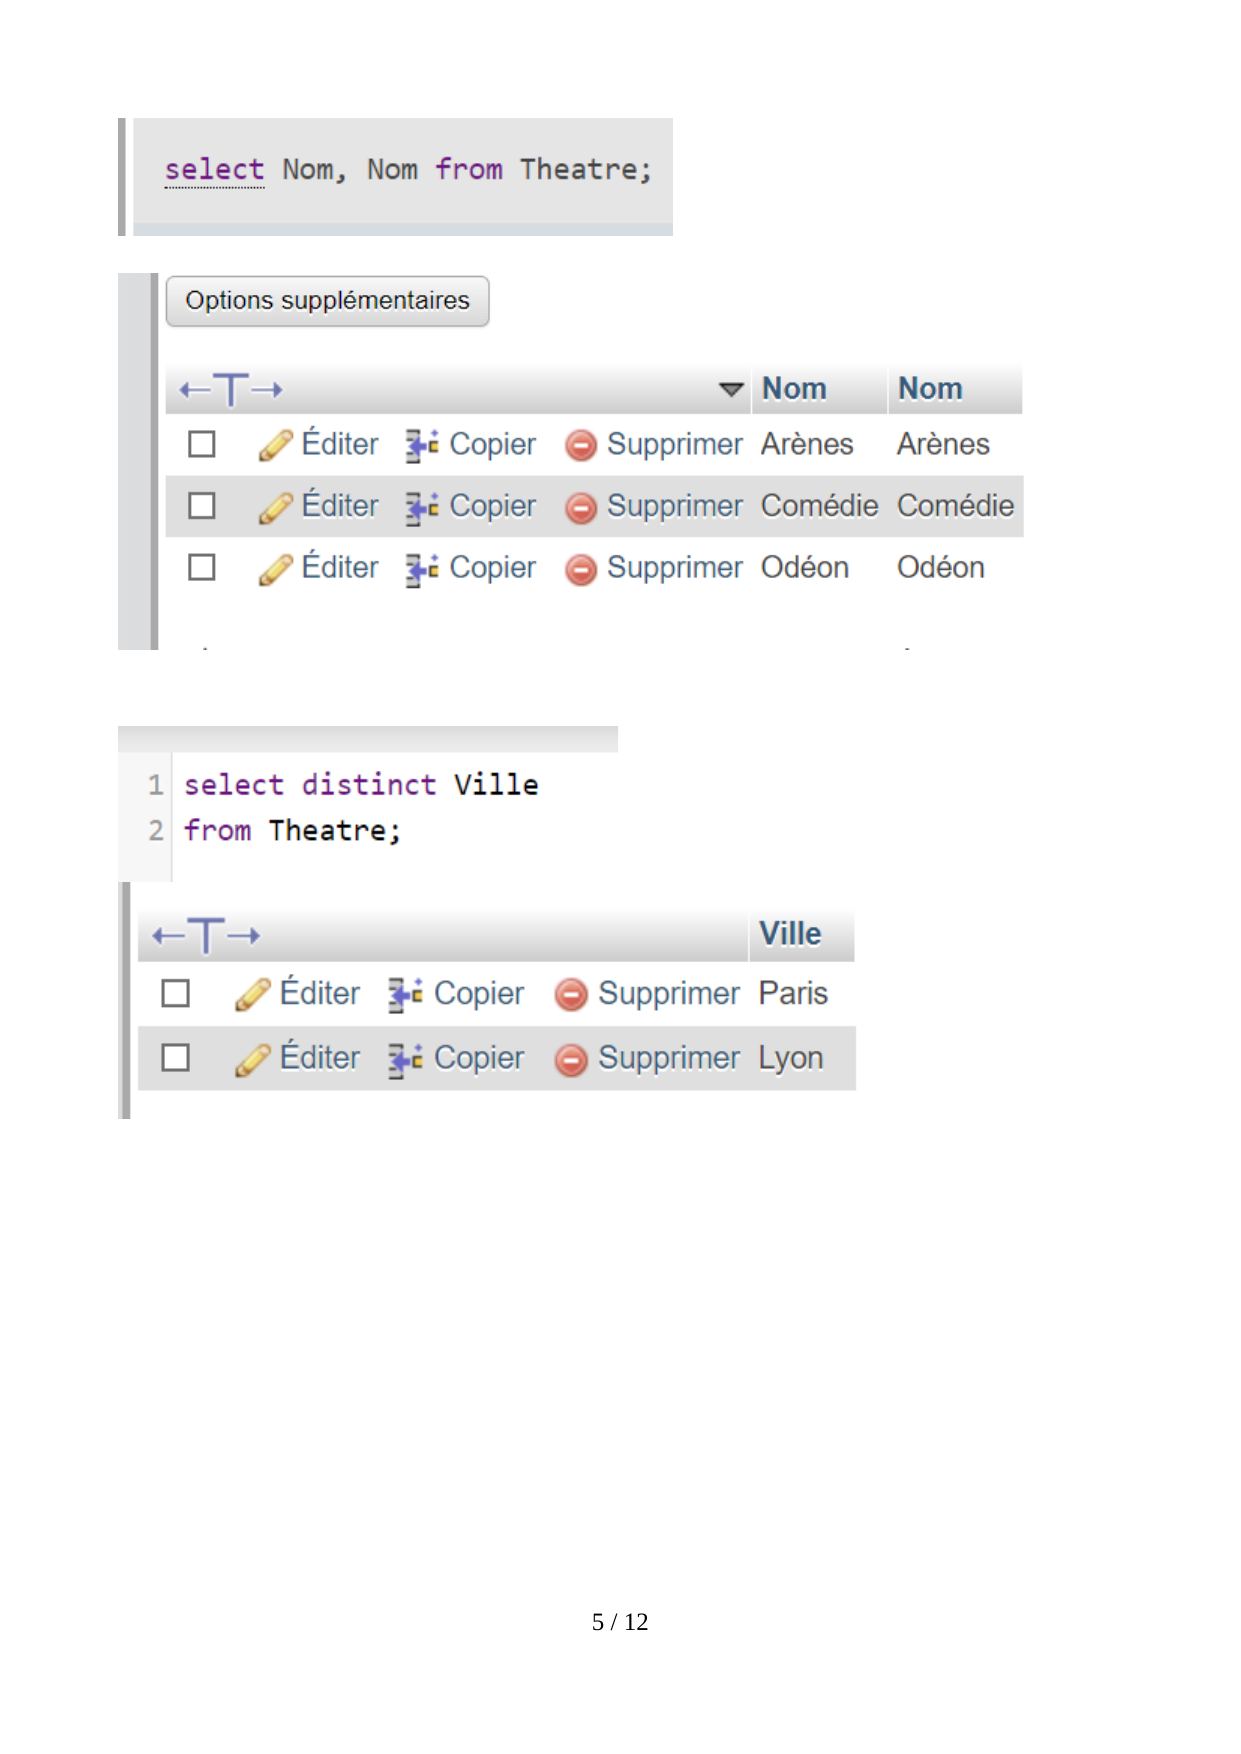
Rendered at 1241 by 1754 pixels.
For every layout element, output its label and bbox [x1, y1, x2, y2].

picture [118, 726, 897, 1119]
picture [118, 118, 673, 236]
picture [118, 273, 1123, 650]
